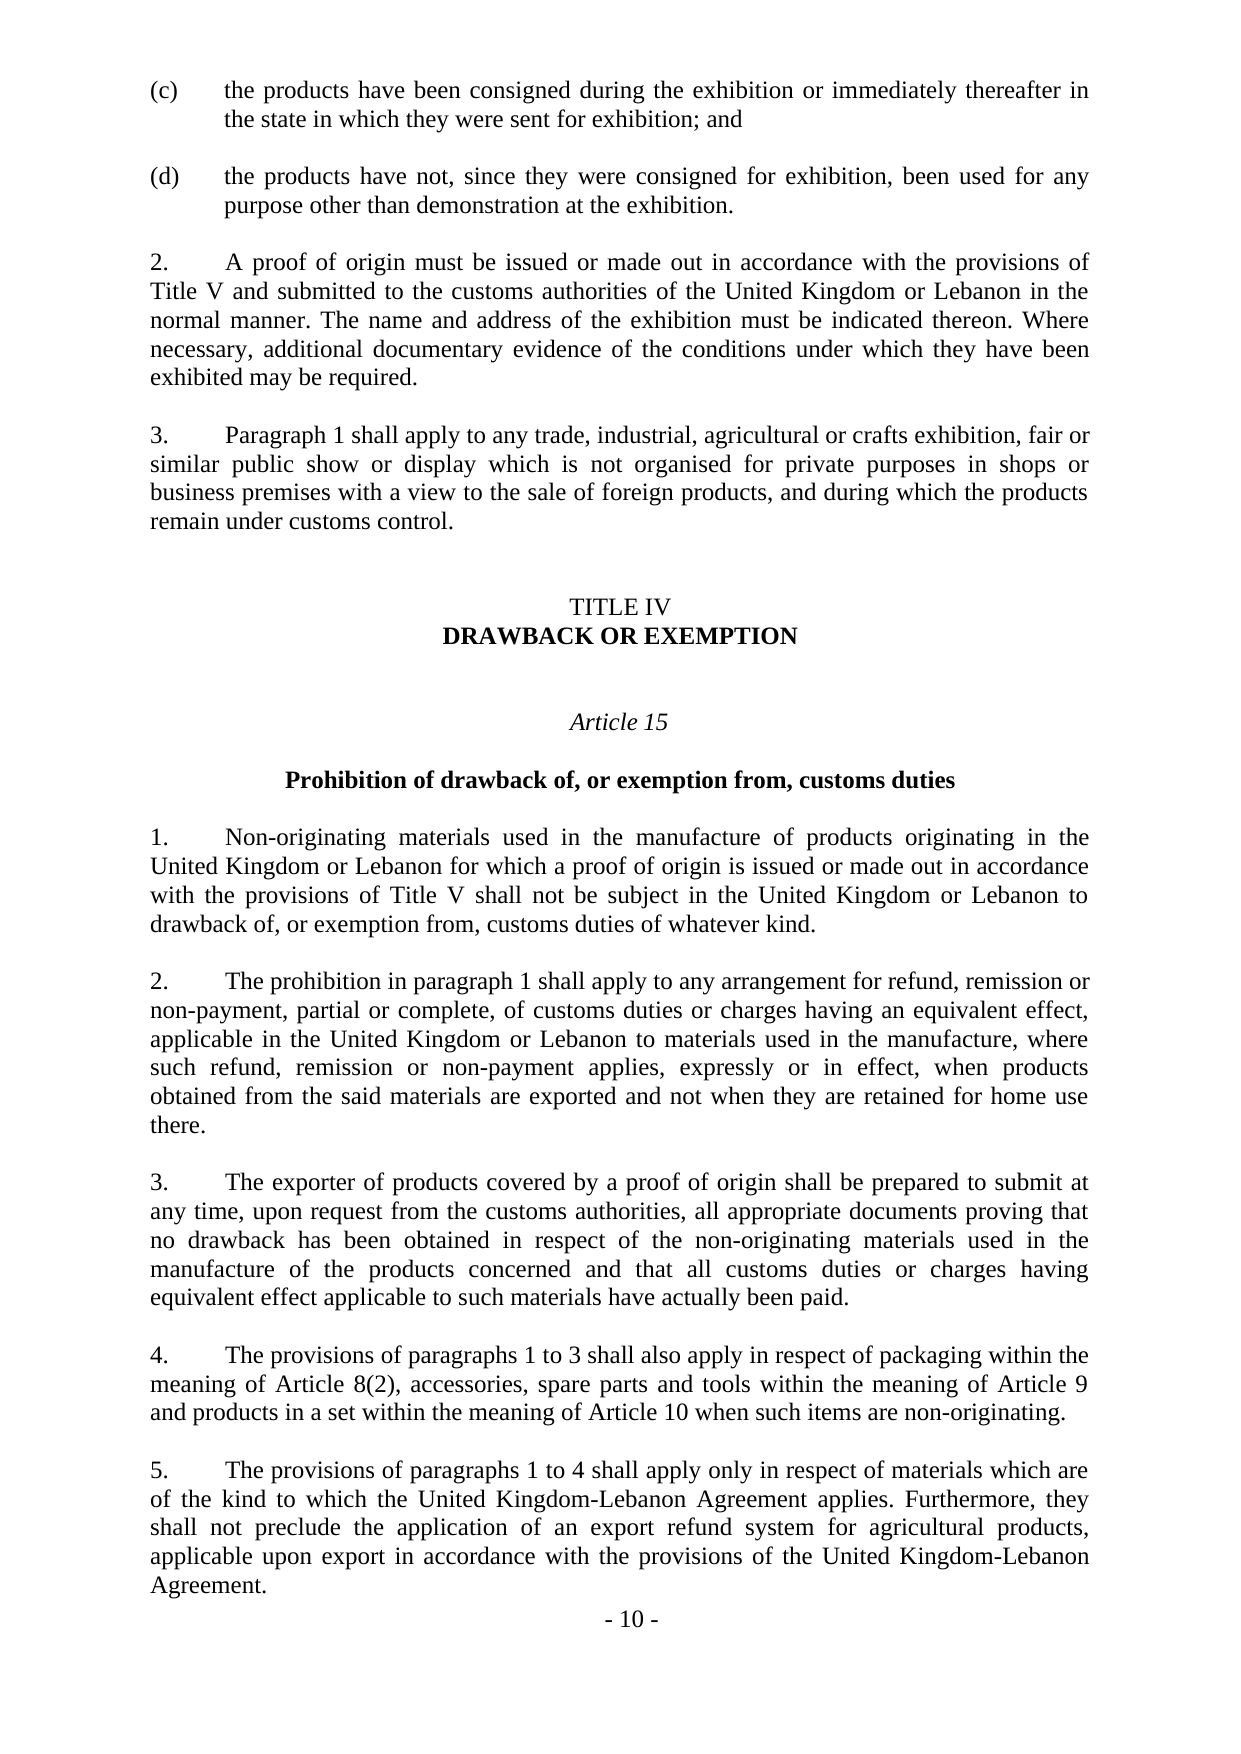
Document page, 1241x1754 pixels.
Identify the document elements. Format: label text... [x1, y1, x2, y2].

text DRAWBACK OR EXEMPTION [150, 621, 1090, 650]
text 3. The exporter of products covered by a proof of origin shall be prepared to submit at any time, upon request from the customs authorities, all appropriate documents proving that no drawback has been obtained in respect of the non-originating materials used in the manufacture of the products concerned and that all customs duties or charges having equivalent effect applicable to such materials have actually been paid. [150, 1167, 1090, 1311]
text TITLE IV [150, 592, 1090, 621]
text 2. A proof of origin must be issued or made out in accordance with the provisions of Title V and submitted to the customs authorities of the United Kingdom or Lebanon in the normal manner. The name and address of the exhibition must be indicated thereon. Where necessary, additional documentary evidence of the conditions under which they have been exhibited may be required. [150, 247, 1090, 391]
text 2. The prohibition in paragraph 1 shall apply to any arrangement for refund, remission or non-payment, partial or complete, of customs duties or charges having an equivalent effect, applicable in the United Kingdom or Lebanon to materials used in the manufacture, where such refund, remission or non-payment applies, expressly or in effect, when products obtained from the said materials are exported and not when they are retained for home use there. [150, 966, 1090, 1139]
text 4. The provisions of paragraphs 1 to 3 shall also apply in respect of packaging within the meaning of Article 8(2), accessories, spare parts and tools within the meaning of Article 9 and products in a set within the meaning of Article 10 when such items are non-originating. [150, 1340, 1090, 1426]
text (d) the products have not, since they were consigned for exhibition, been used for any purpose other than demonstration at the exhibition. [150, 161, 1090, 219]
text Prohibition of drawback of, or exemption from, customs duties [150, 765, 1090, 794]
text 3. Paragraph 1 shall apply to any trade, industrial, agricultural or crafts exhibition, fair or similar public show or display which is not organised for private purposes in shops or business premises with a view to the sale of foreign products, and during which the products remain under customs control. [150, 420, 1090, 535]
text 1. Non-originating materials used in the manufacture of products originating in the United Kingdom or Lebanon for which a proof of origin is issued or made out in accordance with the provisions of Title V shall not be subject in the United Kingdom or Lebanon to drawback of, or exemption from, customs duties of whatever kind. [150, 822, 1090, 937]
text 5. The provisions of paragraphs 1 to 4 shall apply only in respect of materials which are of the kind to which the United Kingdom-Lebanon Agreement applies. Furthermore, they shall not preclude the application of an export refund system for agricultural products, applicable upon export in accordance with the provisions of the United Kingdom-Lebanon Agreement. [150, 1455, 1090, 1599]
text Article 15 [150, 707, 1090, 736]
text (c) the products have been consigned during the exhibition or immediately thereafter in the state in which they were sent for exhibition; and [150, 75, 1090, 132]
